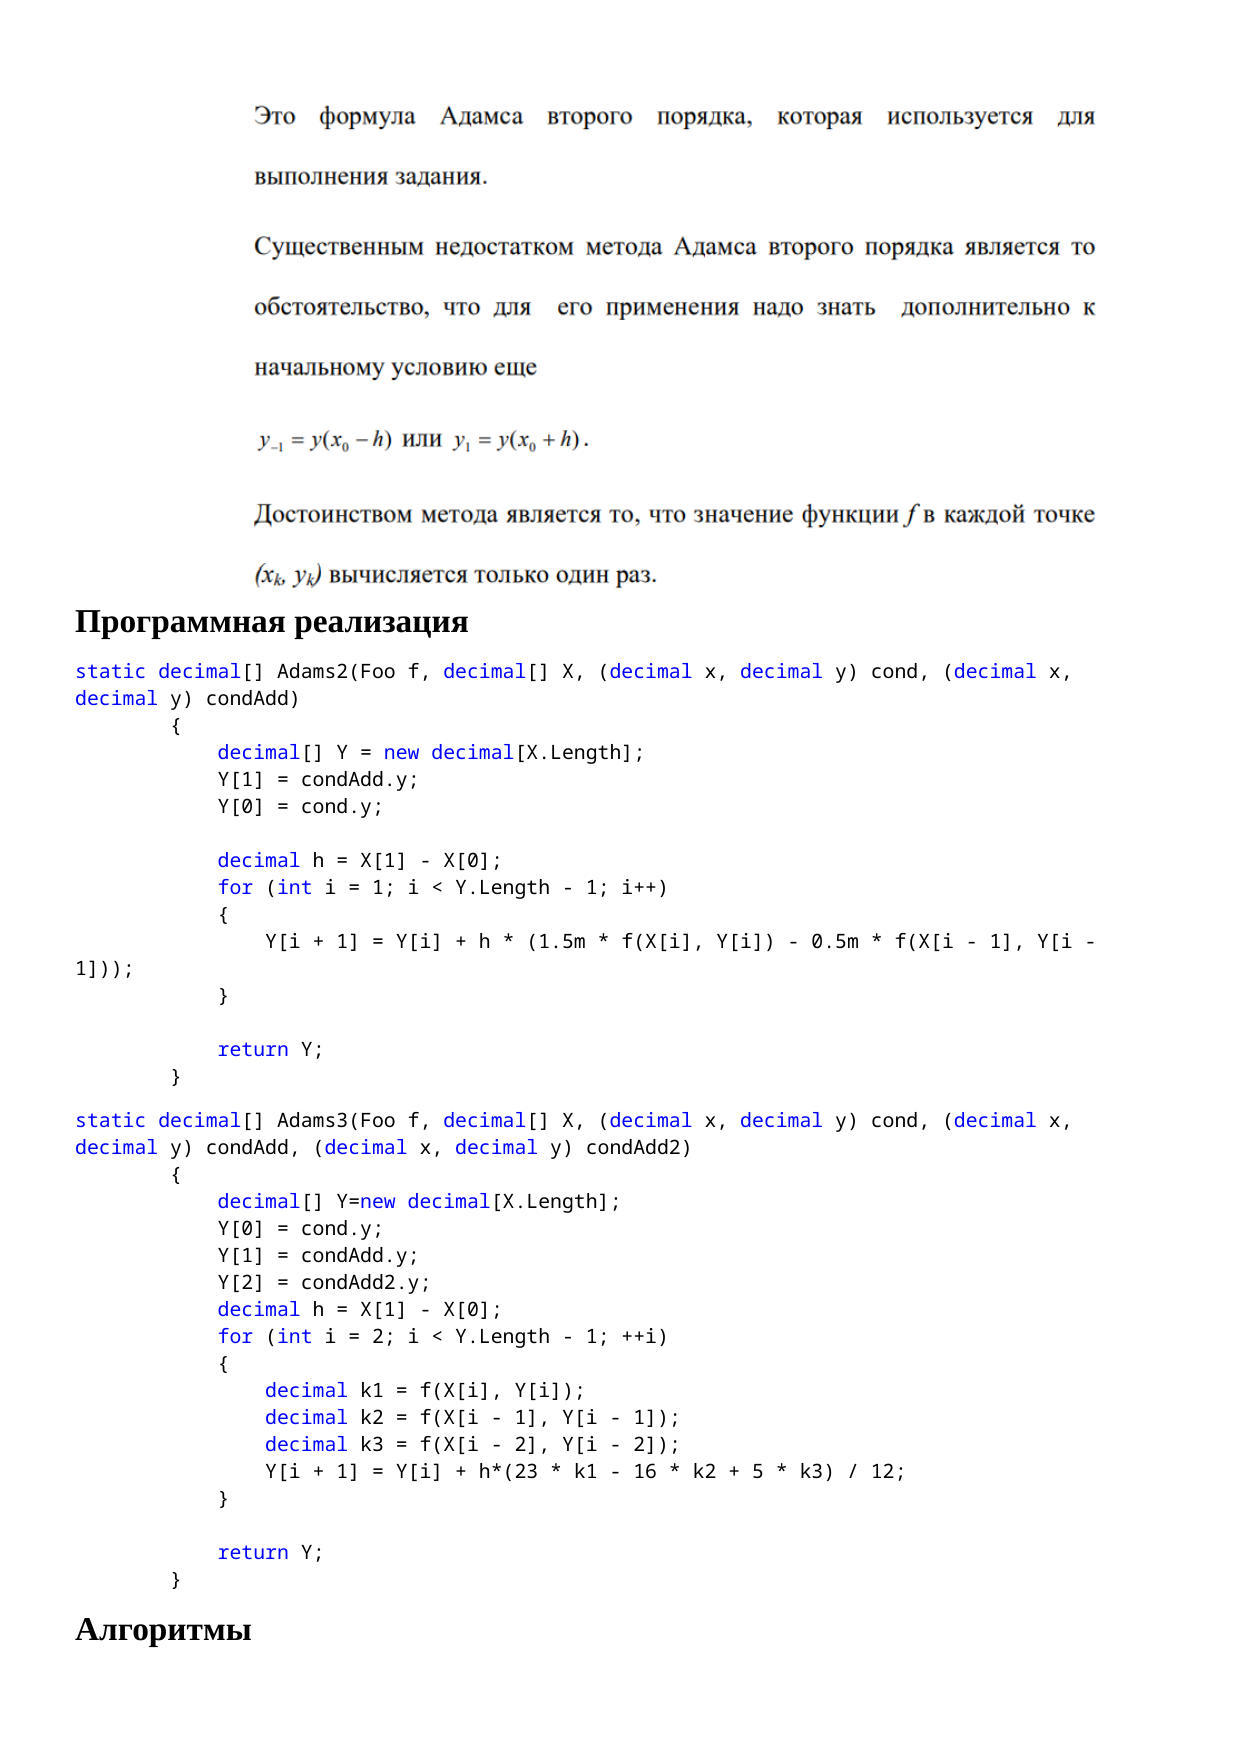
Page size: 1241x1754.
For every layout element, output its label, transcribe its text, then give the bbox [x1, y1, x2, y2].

text decimal k2 = f(X[i - 1], Y[i - 1]); [75, 1403, 1165, 1430]
text decimal[] Y = new decimal[X.Length]; [75, 738, 1165, 766]
text { [75, 1161, 1165, 1188]
text static decimal[] Adams3(Foo f, decimal[] X, (decimal x, decimal y) cond, (decimal x, decimal y) condAdd, (decimal x, decimal y) condAdd2) [75, 1107, 1165, 1161]
text decimal k3 = f(X[i - 2], Y[i - 2]); [75, 1430, 1165, 1457]
text Y[0] = cond.y; [75, 792, 1165, 819]
text { [75, 712, 1165, 738]
text for (int i = 2; i < Y.Length - 1; ++i) [75, 1322, 1165, 1349]
text } [75, 1062, 1165, 1089]
text for (int i = 1; i < Y.Length - 1; i++) [75, 873, 1165, 900]
text decimal h = X[1] - X[0]; [75, 846, 1165, 873]
text { [75, 900, 1165, 927]
text Программная реализация [75, 601, 1165, 640]
text Y[0] = cond.y; [75, 1214, 1165, 1242]
text return Y; [75, 1538, 1165, 1565]
text decimal[] Y=new decimal[X.Length]; [75, 1188, 1165, 1214]
text Y[i + 1] = Y[i] + h * (1.5m * f(X[i], Y[i]) - 0.5m * f(X[i - 1], Y[i - 1])); [75, 927, 1165, 981]
text return Y; [75, 1035, 1165, 1062]
text decimal k1 = f(X[i], Y[i]); [75, 1376, 1165, 1403]
text } [75, 1484, 1165, 1511]
text Алгоритмы [75, 1610, 1165, 1648]
text static decimal[] Adams2(Foo f, decimal[] X, (decimal x, decimal y) cond, (decimal x, decimal y) condAdd) [75, 658, 1165, 712]
text Y[1] = condAdd.y; [75, 1242, 1165, 1268]
text { [75, 1349, 1165, 1376]
text decimal h = X[1] - X[0]; [75, 1296, 1165, 1322]
text } [75, 981, 1165, 1008]
text Y[i + 1] = Y[i] + h*(23 * k1 - 16 * k2 + 5 * k3) / 12; [75, 1457, 1165, 1484]
text } [75, 1565, 1165, 1592]
text Y[2] = condAdd2.y; [75, 1268, 1165, 1296]
text Y[1] = condAdd.y; [75, 766, 1165, 792]
